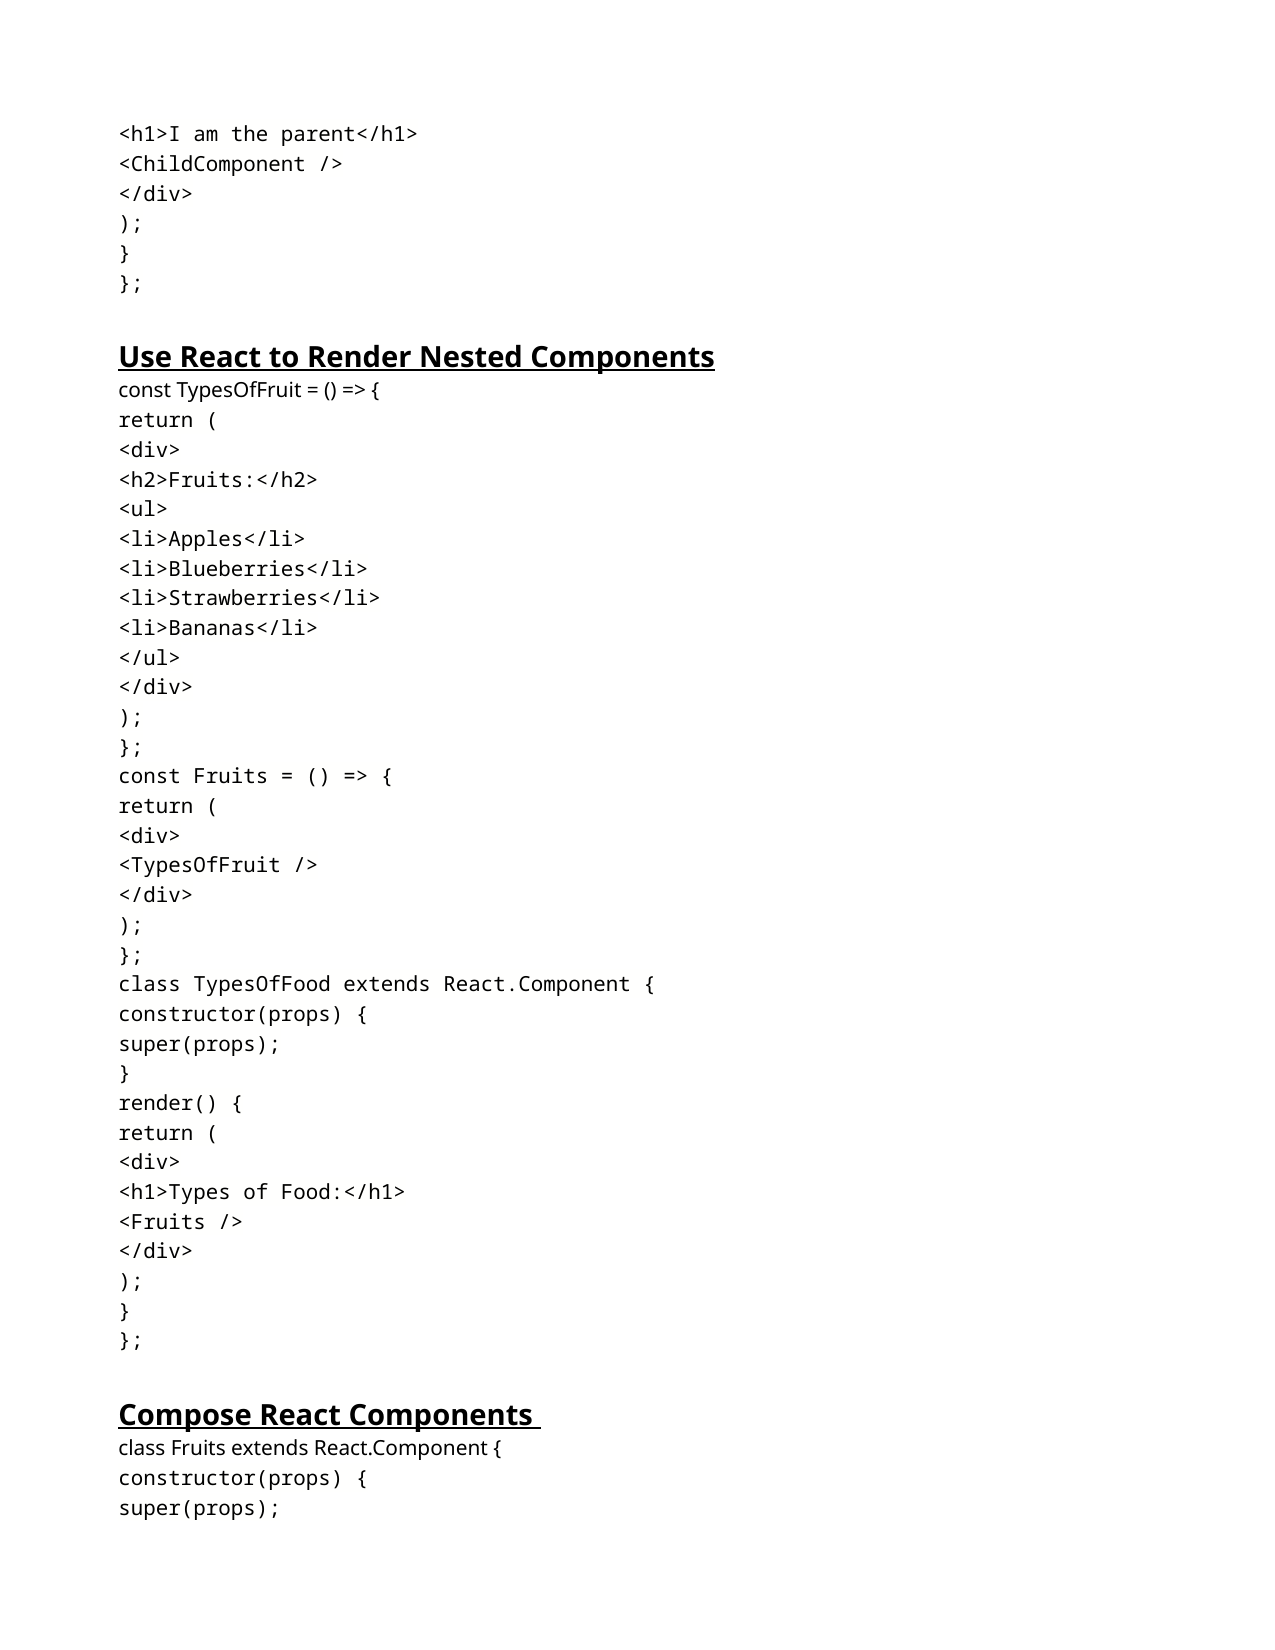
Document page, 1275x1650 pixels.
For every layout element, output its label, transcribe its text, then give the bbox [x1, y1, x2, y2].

text <li>Strawberries</li> [118, 582, 1157, 612]
text }; [118, 938, 1157, 968]
text return ( [118, 790, 1157, 820]
text <h2>Fruits:</h2> [118, 463, 1157, 493]
text <div> [118, 1146, 1157, 1176]
text class TypesOfFood extends React.Component { [118, 968, 1157, 998]
text constructor(props) { [118, 998, 1157, 1027]
text return ( [118, 404, 1157, 434]
text </div> [118, 1235, 1157, 1265]
text Compose React Components [118, 1394, 1157, 1433]
text <div> [118, 434, 1157, 463]
text } [118, 1057, 1157, 1087]
text Use React to Render Nested Components [118, 336, 1157, 376]
text <li>Apples</li> [118, 523, 1157, 552]
text super(props); [118, 1027, 1157, 1057]
text </div> [118, 671, 1157, 701]
text <TypesOfFruit /> [118, 849, 1157, 879]
text <ChildComponent /> [118, 148, 1157, 177]
text <li>Bananas</li> [118, 612, 1157, 642]
text const Fruits = () => { [118, 760, 1157, 790]
text <div> [118, 820, 1157, 849]
text <h1>Types of Food:</h1> [118, 1176, 1157, 1206]
text const TypesOfFruit = () => { [118, 376, 1157, 404]
text }; [118, 731, 1157, 760]
text ); [118, 701, 1157, 731]
text ); [118, 1265, 1157, 1295]
text <Fruits /> [118, 1206, 1157, 1235]
text return ( [118, 1117, 1157, 1146]
text } [118, 237, 1157, 267]
text ); [118, 909, 1157, 938]
text super(props); [118, 1492, 1157, 1521]
text <li>Blueberries</li> [118, 552, 1157, 582]
text ); [118, 207, 1157, 237]
text <ul> [118, 493, 1157, 523]
text </ul> [118, 642, 1157, 671]
text }; [118, 1324, 1157, 1354]
text } [118, 1295, 1157, 1324]
text }; [118, 267, 1157, 296]
text <h1>I am the parent</h1> [118, 118, 1157, 148]
text </div> [118, 879, 1157, 909]
text render() { [118, 1087, 1157, 1117]
text </div> [118, 177, 1157, 207]
text class Fruits extends React.Component { [118, 1433, 1157, 1462]
text constructor(props) { [118, 1462, 1157, 1492]
